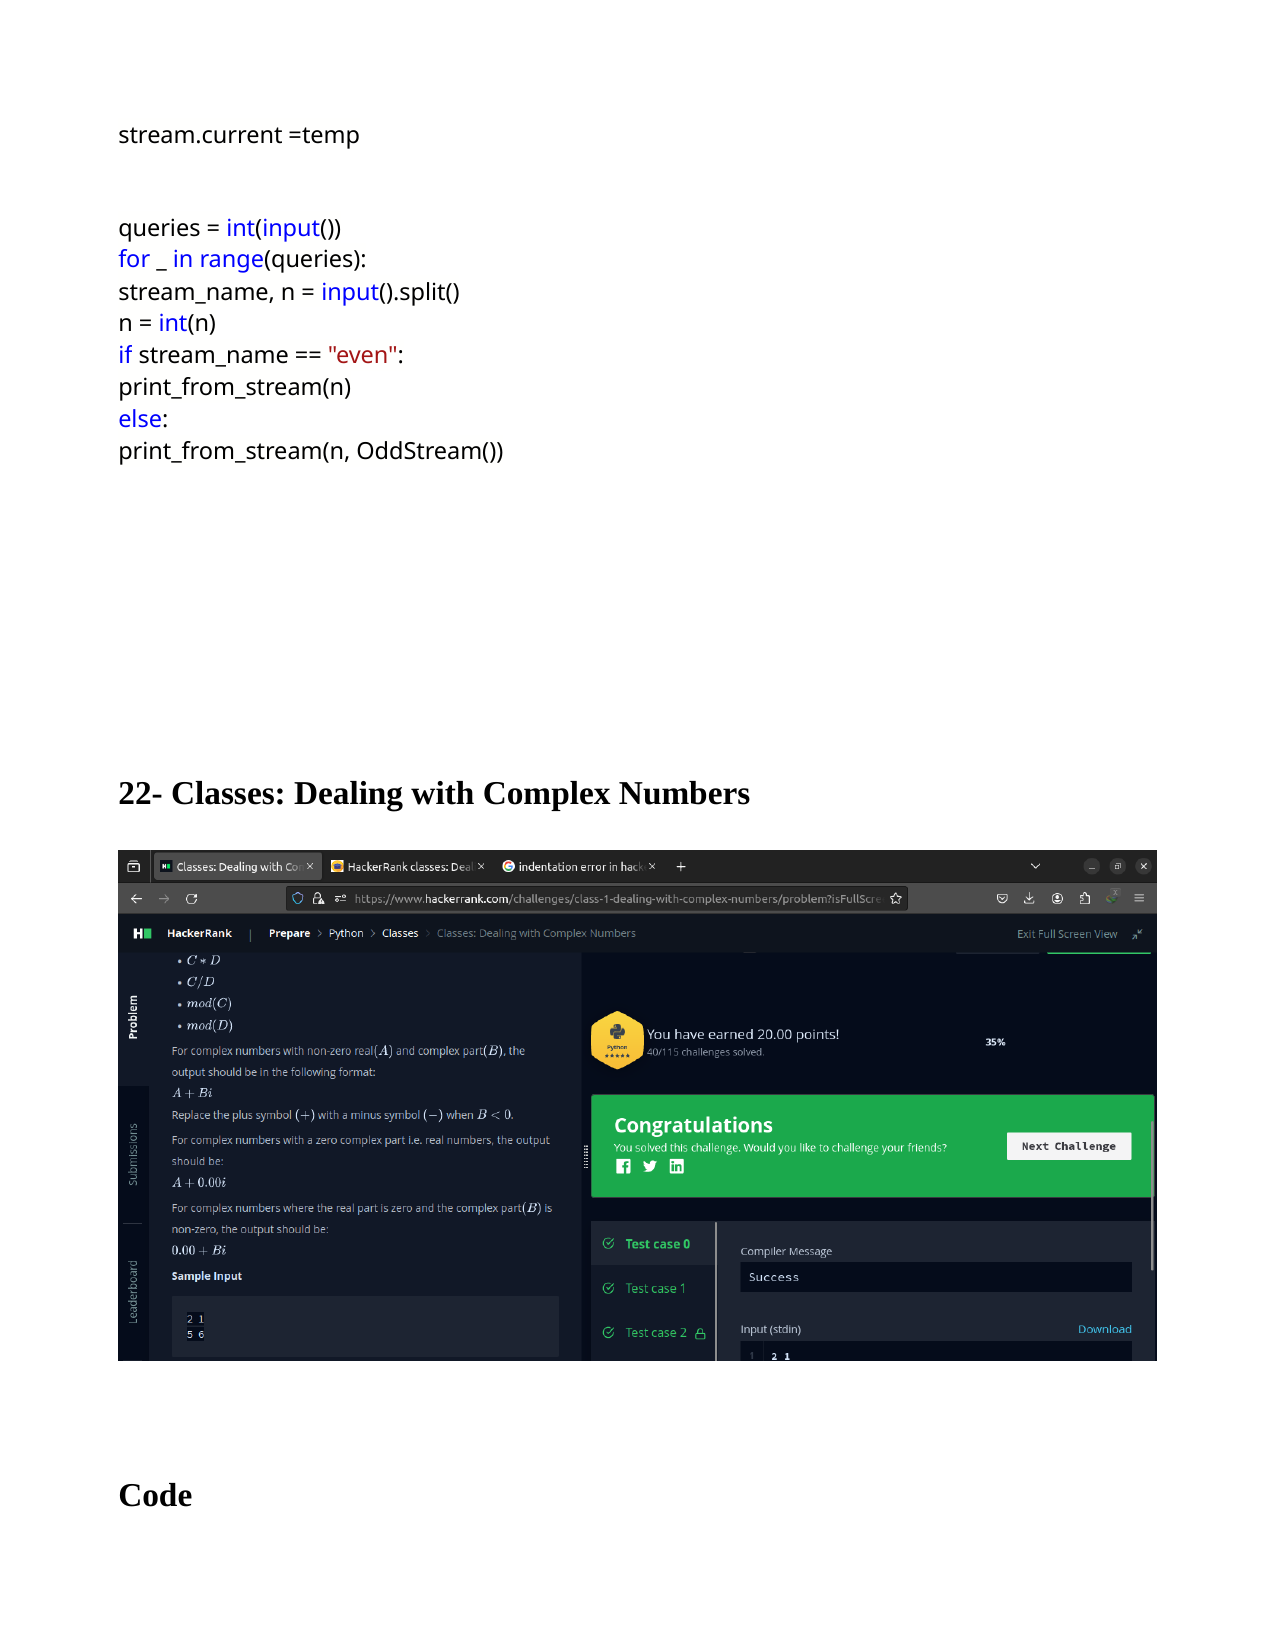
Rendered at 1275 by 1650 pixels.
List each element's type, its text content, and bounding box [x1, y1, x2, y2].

text queries = int(input()) [118, 211, 1157, 243]
text stream.current =temp [118, 118, 1157, 150]
text if stream_name == "even": [118, 339, 1157, 371]
text else: [118, 403, 1157, 435]
text n = int(n) [118, 307, 1157, 339]
text for _ in range(queries): [118, 243, 1157, 275]
text stream_name, n = input().split() [118, 275, 1157, 307]
picture [118, 850, 1157, 1361]
text print_from_stream(n) [118, 371, 1157, 403]
text print_from_stream(n, OddStream()) [118, 435, 1157, 467]
text 22- Classes: Dealing with Complex Numbers [118, 773, 1157, 812]
text Code [118, 1475, 1157, 1513]
